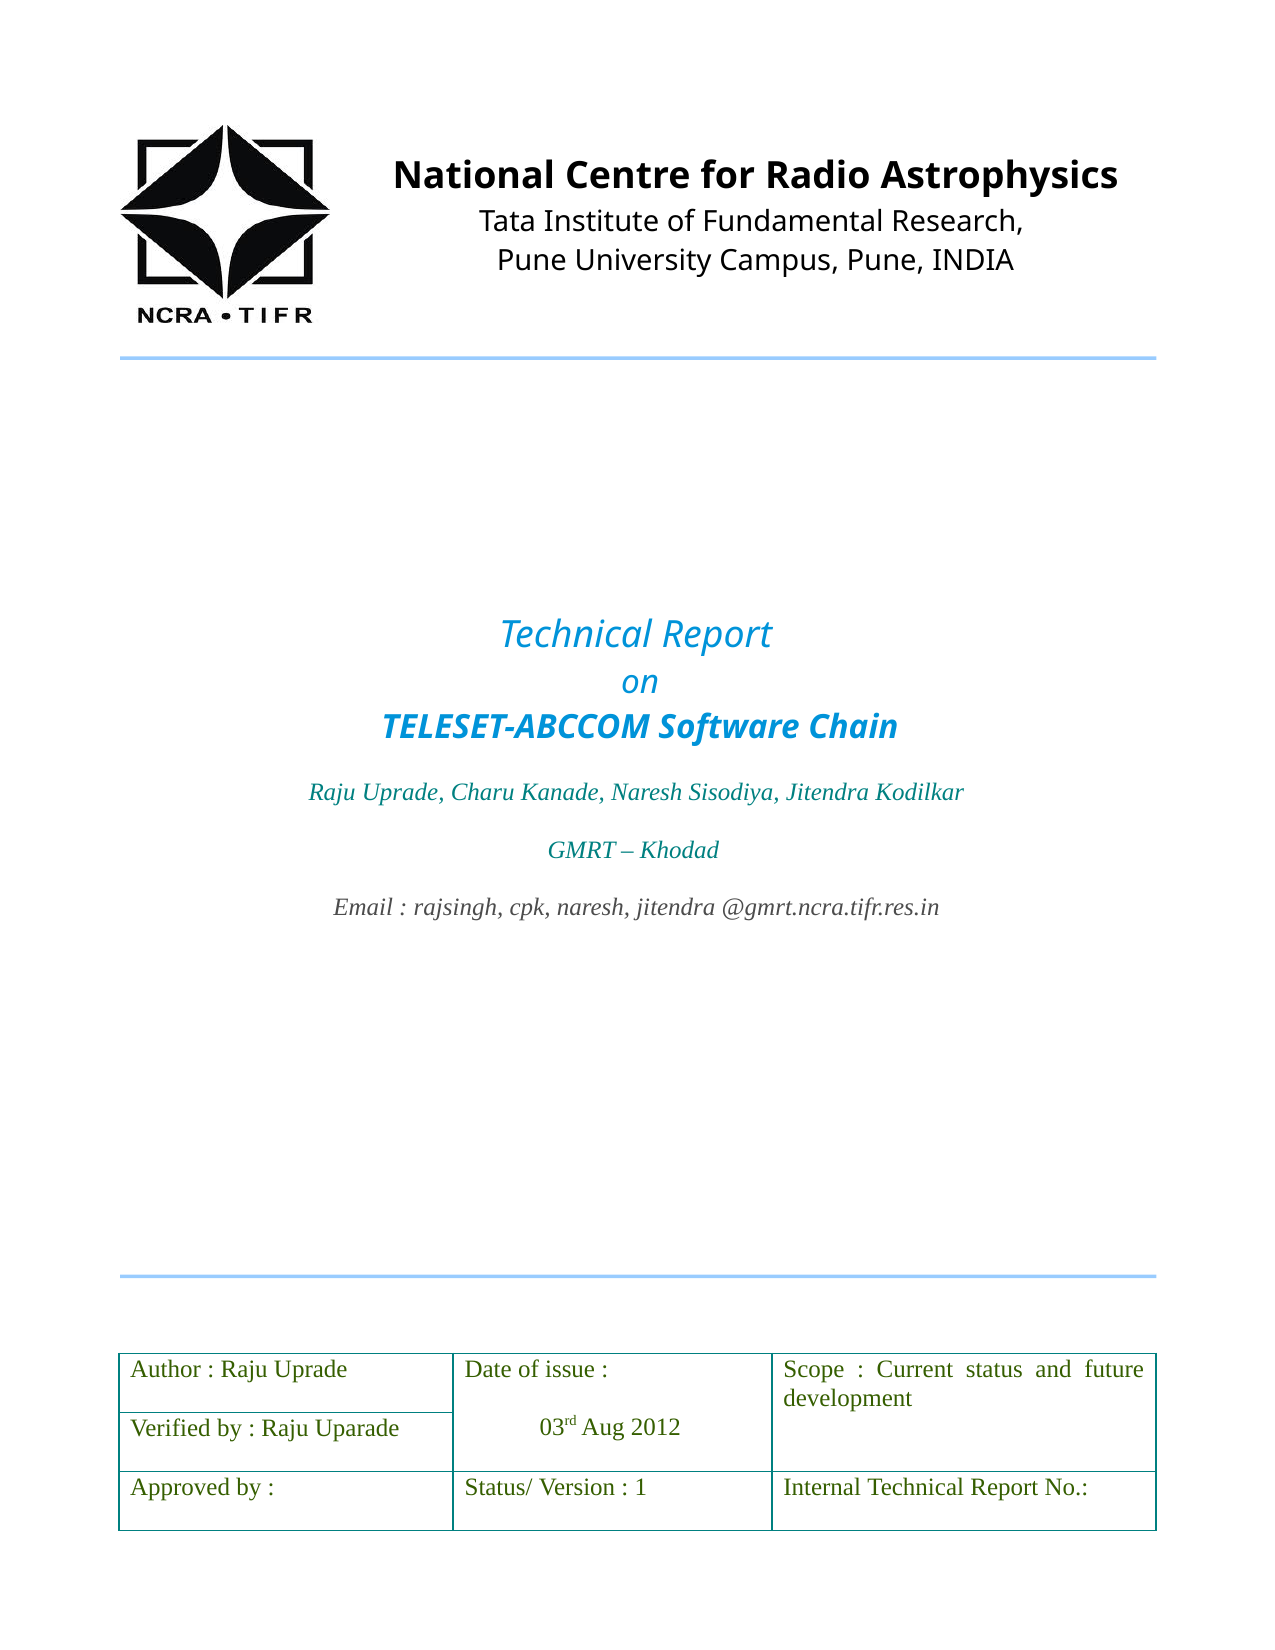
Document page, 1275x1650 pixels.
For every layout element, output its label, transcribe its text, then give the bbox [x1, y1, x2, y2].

text GMRT – Khodad [118, 835, 1157, 864]
text Email : rajsingh, cpk, naresh, jitendra @gmrt.ncra.tifr.res.in [118, 892, 1157, 921]
table_header Date of issue : 03rd Aug 2012 [454, 1354, 771, 1471]
picture [120, 125, 330, 323]
text Raju Uprade, Charu Kanade, Naresh Sisodiya, Jitendra Kodilkar [118, 777, 1157, 806]
table_cell Internal Technical Report No.: [773, 1472, 1155, 1530]
table_cell Approved by : [120, 1472, 452, 1530]
table_cell Status/ Version : 1 [454, 1472, 771, 1530]
text Technical Report [118, 607, 1157, 658]
text on [118, 658, 1157, 703]
table_header Author : Raju Uprade [120, 1354, 452, 1412]
table_cell Verified by : Raju Uparade [120, 1413, 452, 1471]
text TELESET-ABCCOM Software Chain [118, 703, 1157, 749]
table_header Scope : Current status and future development [773, 1354, 1155, 1471]
